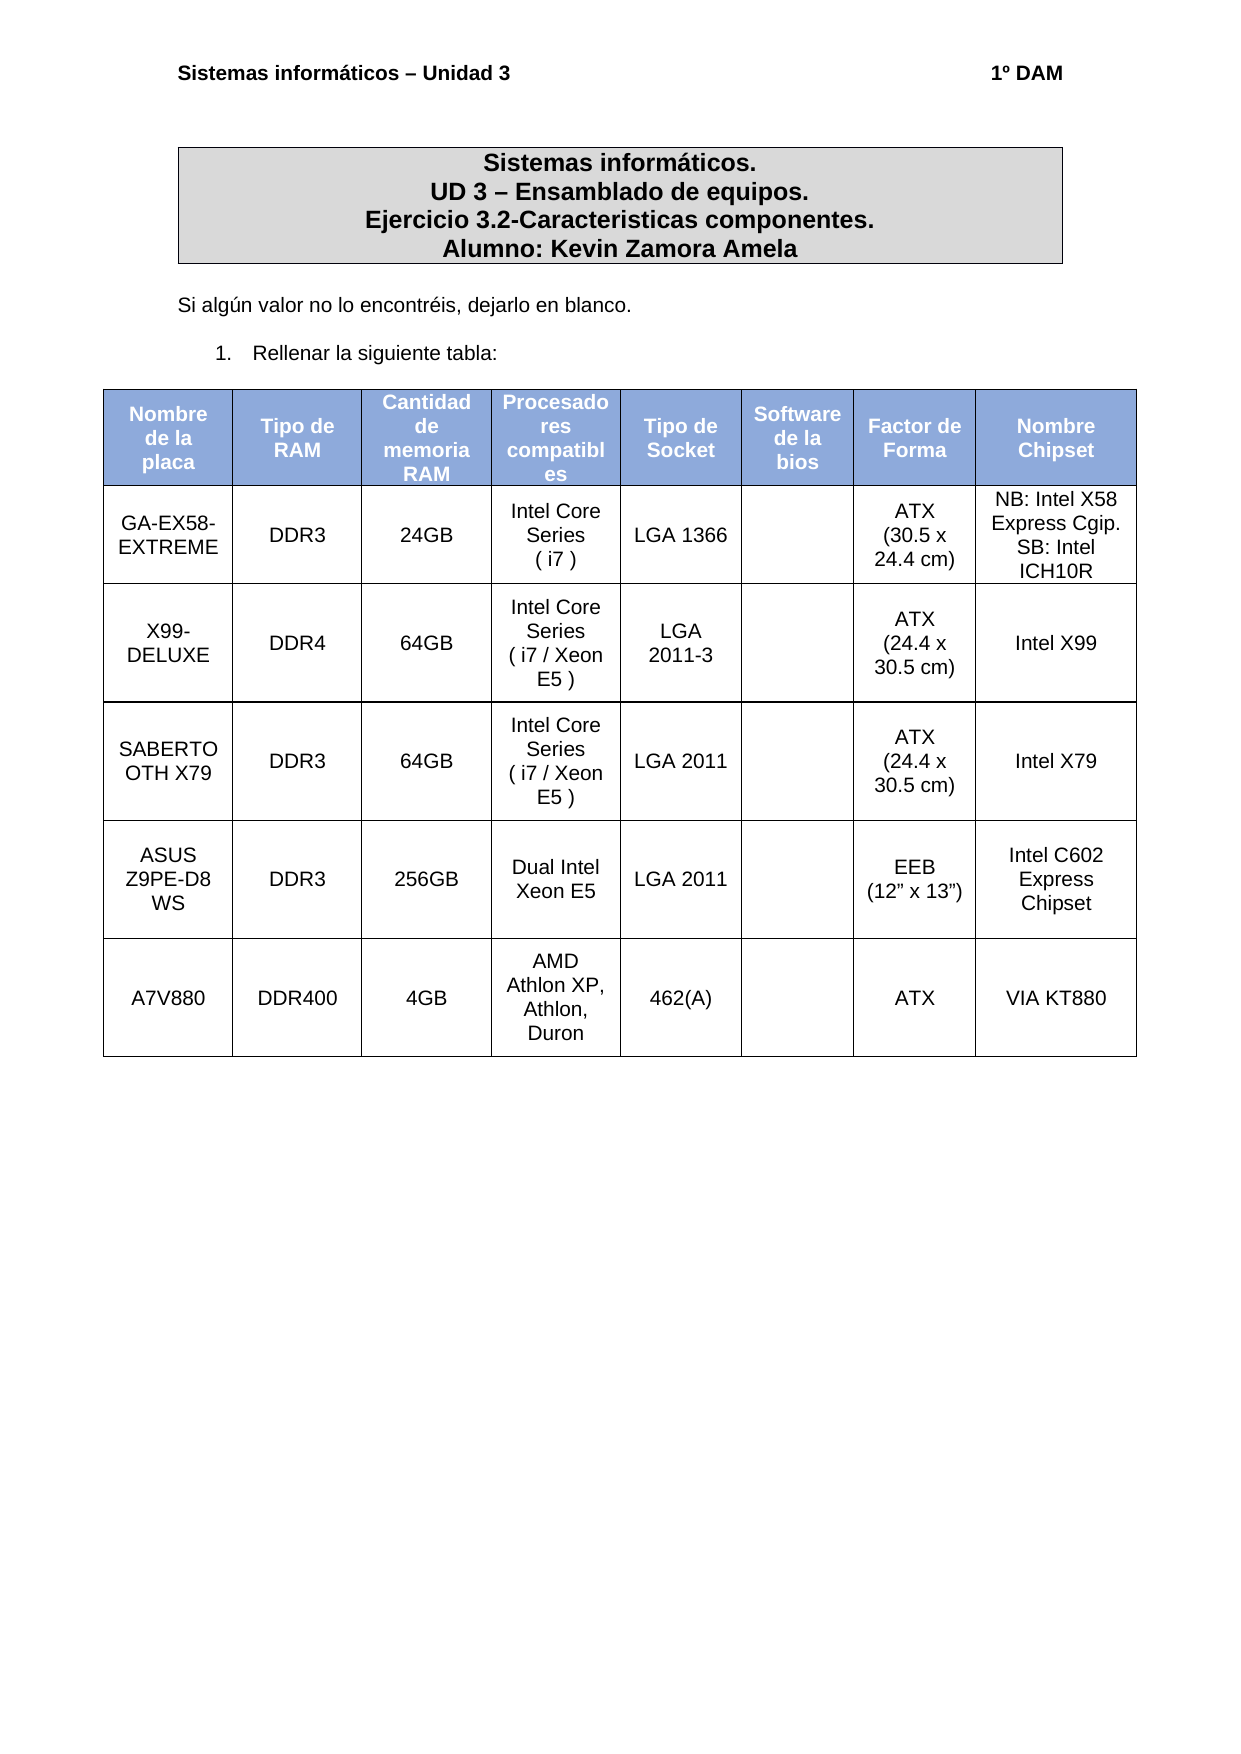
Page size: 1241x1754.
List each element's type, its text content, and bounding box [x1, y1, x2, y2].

table_cell [742, 486, 853, 583]
table_cell 64GB [362, 584, 491, 701]
table_cell ATX [854, 939, 975, 1056]
table_cell ATX (30.5 x 24.4 cm) [854, 486, 975, 583]
table_cell DDR400 [233, 939, 361, 1056]
table_cell 256GB [362, 821, 491, 938]
table_cell AMD Athlon XP, Athlon, Duron [492, 939, 620, 1056]
table_cell [742, 939, 853, 1056]
table_cell LGA 2011 [621, 821, 741, 938]
table_cell Intel X99 [976, 584, 1136, 701]
table_cell ATX (24.4 x 30.5 cm) [854, 703, 975, 819]
table_cell LGA 1366 [621, 486, 741, 583]
table_cell GA-EX58-EXTREME [104, 486, 232, 583]
table_cell SABERTOOTH X79 [104, 703, 232, 819]
table_cell Dual Intel Xeon E5 [492, 821, 620, 938]
table_cell X99-DELUXE [104, 584, 232, 701]
table_cell Intel C602 Express Chipset [976, 821, 1136, 938]
table_header Software de la bios [742, 390, 853, 485]
table_cell DDR3 [233, 486, 361, 583]
list Rellenar la siguiente tabla: [215, 341, 1063, 364]
table_cell [742, 821, 853, 938]
table_cell DDR3 [233, 821, 361, 938]
table_cell 4GB [362, 939, 491, 1056]
table_cell Intel Core Series ( i7 ) [492, 486, 620, 583]
table_cell [742, 703, 853, 819]
table_cell ASUS Z9PE-D8 WS [104, 821, 232, 938]
table_header Procesadores compatibles [492, 390, 620, 485]
table_cell 462(A) [621, 939, 741, 1056]
table_cell ATX (24.4 x 30.5 cm) [854, 584, 975, 701]
table_cell 64GB [362, 703, 491, 819]
table_header Nombre de la placa [104, 390, 232, 485]
table_cell LGA 2011-3 [621, 584, 741, 701]
text Si algún valor no lo encontréis, dejarlo en blanco. [177, 293, 1063, 317]
table_header Cantidad de memoria RAM [362, 390, 491, 485]
table_header Factor de Forma [854, 390, 975, 485]
table_cell Intel Core Series ( i7 / Xeon E5 ) [492, 584, 620, 701]
table_cell [742, 584, 853, 701]
table_cell DDR4 [233, 584, 361, 701]
table_header Tipo de RAM [233, 390, 361, 485]
table_cell EEB (12” x 13”) [854, 821, 975, 938]
table_header Tipo de Socket [621, 390, 741, 485]
table_cell LGA 2011 [621, 703, 741, 819]
table_cell Intel X79 [976, 703, 1136, 819]
table_header Nombre Chipset [976, 390, 1136, 485]
table_header Sistemas informáticos. UD 3 – Ensamblado de equipos. Ejercicio 3.2-Caracteristicas componentes. Alumno: Kevin Zamora Amela [179, 148, 1062, 263]
table_cell VIA KT880 [976, 939, 1136, 1056]
table_cell A7V880 [104, 939, 232, 1056]
table_cell Intel Core Series ( i7 / Xeon E5 ) [492, 703, 620, 819]
table_cell 24GB [362, 486, 491, 583]
table_cell NB: Intel X58 Express Cgip. SB: Intel ICH10R [976, 486, 1136, 583]
table_cell DDR3 [233, 703, 361, 819]
